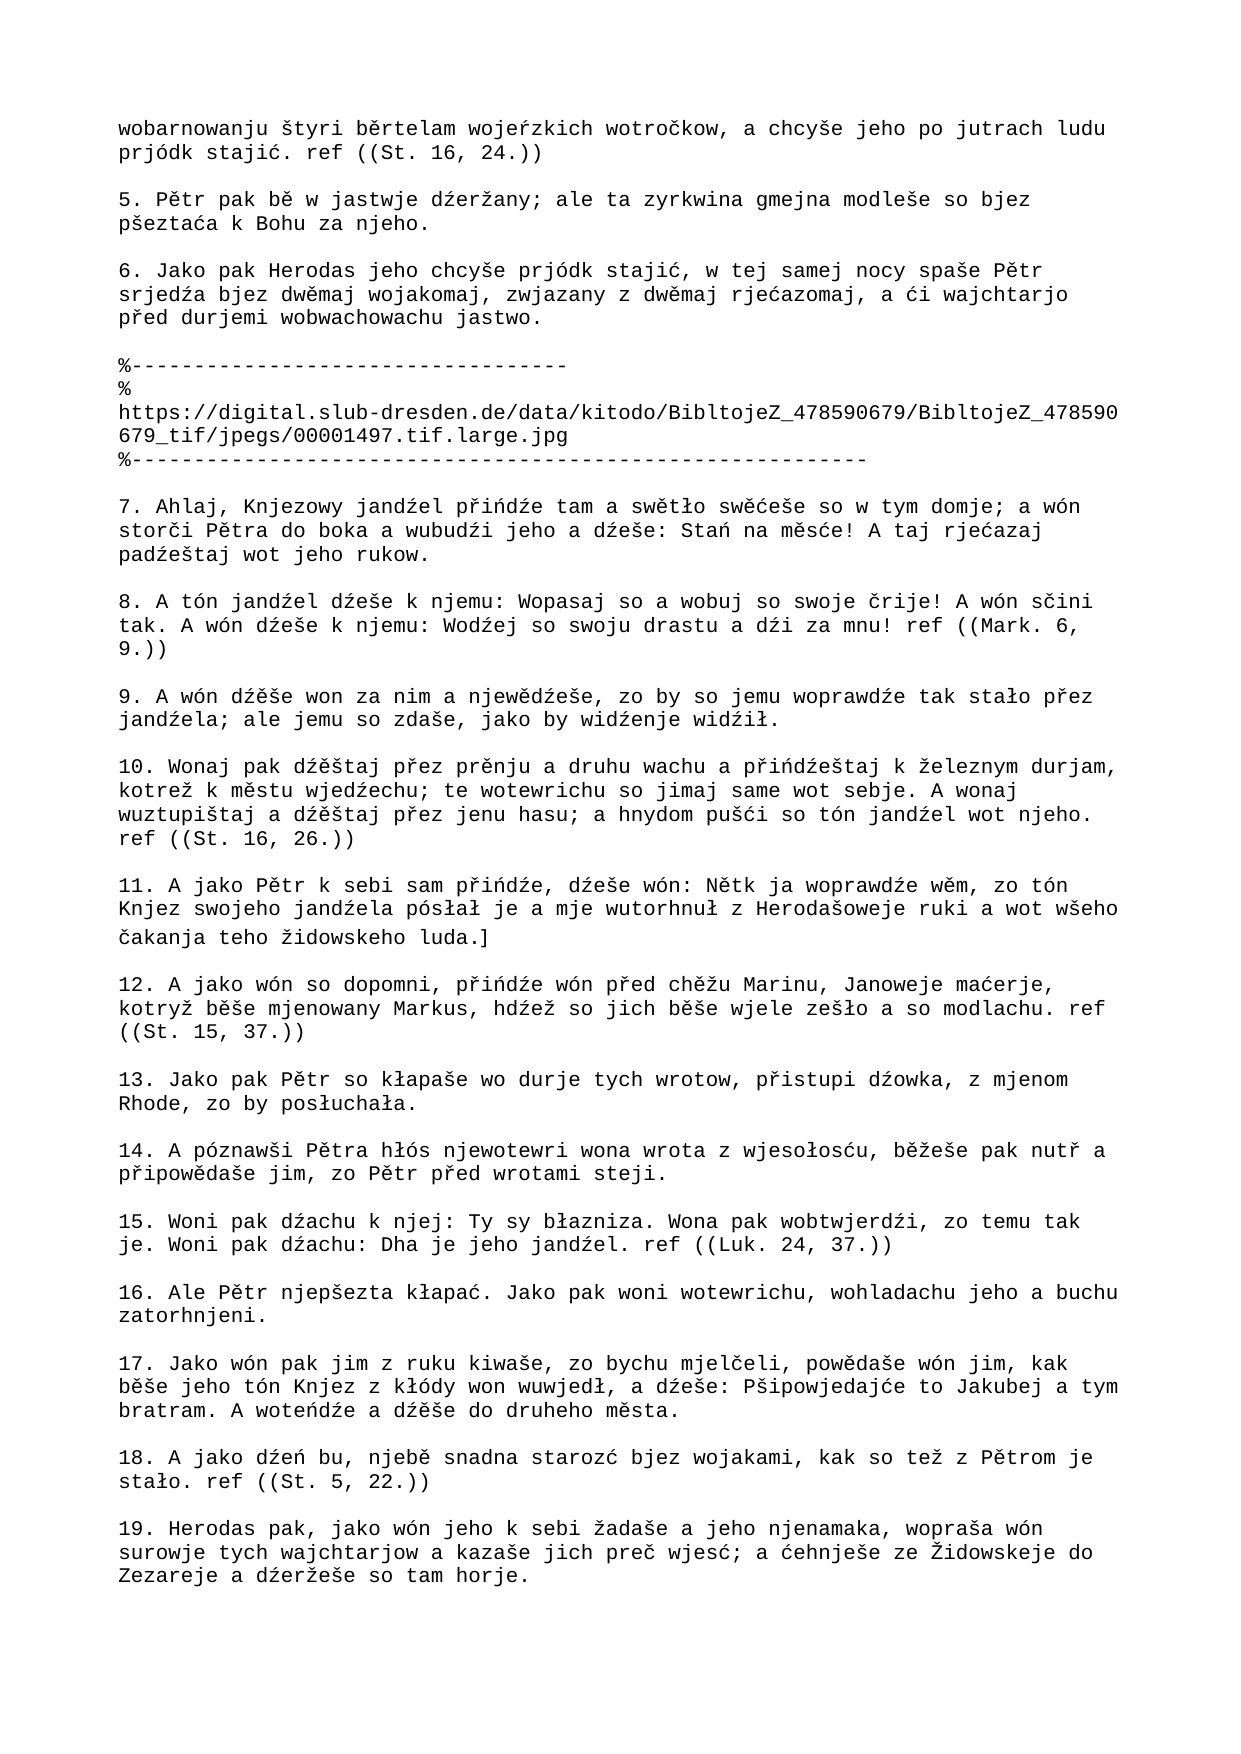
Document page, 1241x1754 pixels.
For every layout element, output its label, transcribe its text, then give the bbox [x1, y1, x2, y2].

text 19. Herodas pak, jako wón jeho k sebi žadaše a jeho njenamaka, wopraša wón surowje tych wajchtarjow a kazaše jich preč wjesć; a ćehnješe ze Židowskeje do Zezareje a dźeržeše so tam horje. [118, 1518, 1122, 1589]
text 10. Wonaj pak dźěštaj přez prěnju a druhu wachu a přińdźeštaj k železnym durjam, kotrež k městu wjedźechu; te wotewrichu so jimaj same wot sebje. A wonaj wuztupištaj a dźěštaj přez jenu hasu; a hnydom pušći so tón jandźel wot njeho. ref ((St. 16, 26.)) [118, 757, 1122, 851]
text %----------------------------------------------------------- [118, 449, 1122, 473]
text 8. A tón jandźel dźeše k njemu: Wopasaj so a wobuj so swoje črije! A wón sčini tak. A wón dźeše k njemu: Wodźej so swoju drastu a dźi za mnu! ref ((Mark. 6, 9.)) [118, 591, 1122, 662]
text %----------------------------------- [118, 354, 1122, 378]
text 12. A jako wón so dopomni, přińdźe wón před chěžu Marinu, Janoweje maćerje, kotryž běše mjenowany Markus, hdźež so jich běše wjele zešło a so modlachu. ref ((St. 15, 37.)) [118, 974, 1122, 1045]
text 5. Pětr pak bě w jastwje dźeržany; ale ta zyrkwina gmejna modleše so bjez pšeztaća k Bohu za njeho. [118, 189, 1122, 236]
text % https://digital.slub-dresden.de/data/kitodo/BibltojeZ_478590679/BibltojeZ_478590679_tif/jpegs/00001497.tif.large.jpg [118, 378, 1122, 449]
text 15. Woni pak dźachu k njej: Ty sy błazniza. Wona pak wobtwjerdźi, zo temu tak je. Woni pak dźachu: Dha je jeho jandźel. ref ((Luk. 24, 37.)) [118, 1211, 1122, 1258]
text 16. Ale Pětr njepšezta kłapać. Jako pak woni wotewrichu, wohladachu jeho a buchu zatorhnjeni. [118, 1282, 1122, 1329]
text 7. Ahlaj, Knjezowy jandźel přińdźe tam a swětło swěćeše so w tym domje; a wón storči Pětra do boka a wubudźi jeho a dźeše: Stań na měsće! A taj rjećazaj padźeštaj wot jeho rukow. [118, 496, 1122, 567]
text 17. Jako wón pak jim z ruku kiwaše, zo bychu mjelčeli, powědaše wón jim, kak běše jeho tón Knjez z kłódy won wuwjedł, a dźeše: Pšipowjedajće to Jakubej a tym bratram. A woteńdźe a dźěše do druheho města. [118, 1353, 1122, 1423]
text 6. Jako pak Herodas jeho chcyše prjódk stajić, w tej samej nocy spaše Pětr srjedźa bjez dwěmaj wojakomaj, zwjazany z dwěmaj rjećazomaj, a ći wajchtarjo před durjemi wobwachowachu jastwo. [118, 260, 1122, 331]
text 14. A póznawši Pětra hłós njewotewri wona wrota z wjesołosću, běžeše pak nutř a připowědaše jim, zo Pětr před wrotami steji. [118, 1140, 1122, 1187]
text 18. A jako dźeń bu, njebě snadna starozć bjez wojakami, kak so tež z Pětrom je stało. ref ((St. 5, 22.)) [118, 1447, 1122, 1494]
text 13. Jako pak Pětr so kłapaše wo durje tych wrotow, přistupi dźowka, z mjenom Rhode, zo by posłuchała. [118, 1069, 1122, 1116]
text wobarnowanju štyri běrtelam wojeŕzkich wotročkow, a chcyše jeho po jutrach ludu prjódk stajić. ref ((St. 16, 24.)) [118, 118, 1122, 165]
text 11. A jako Pětr k sebi sam přińdźe, dźeše wón: Nětk ja woprawdźe wěm, zo tón Knjez swojeho jandźela pósłał je a mje wutorhnuł z Herodašoweje ruki a wot wšeho čakanja teho židowskeho luda.] [118, 875, 1122, 951]
text 9. A wón dźěše won za nim a njewědźeše, zo by so jemu woprawdźe tak stało přez jandźela; ale jemu so zdaše, jako by widźenje widźił. [118, 686, 1122, 733]
